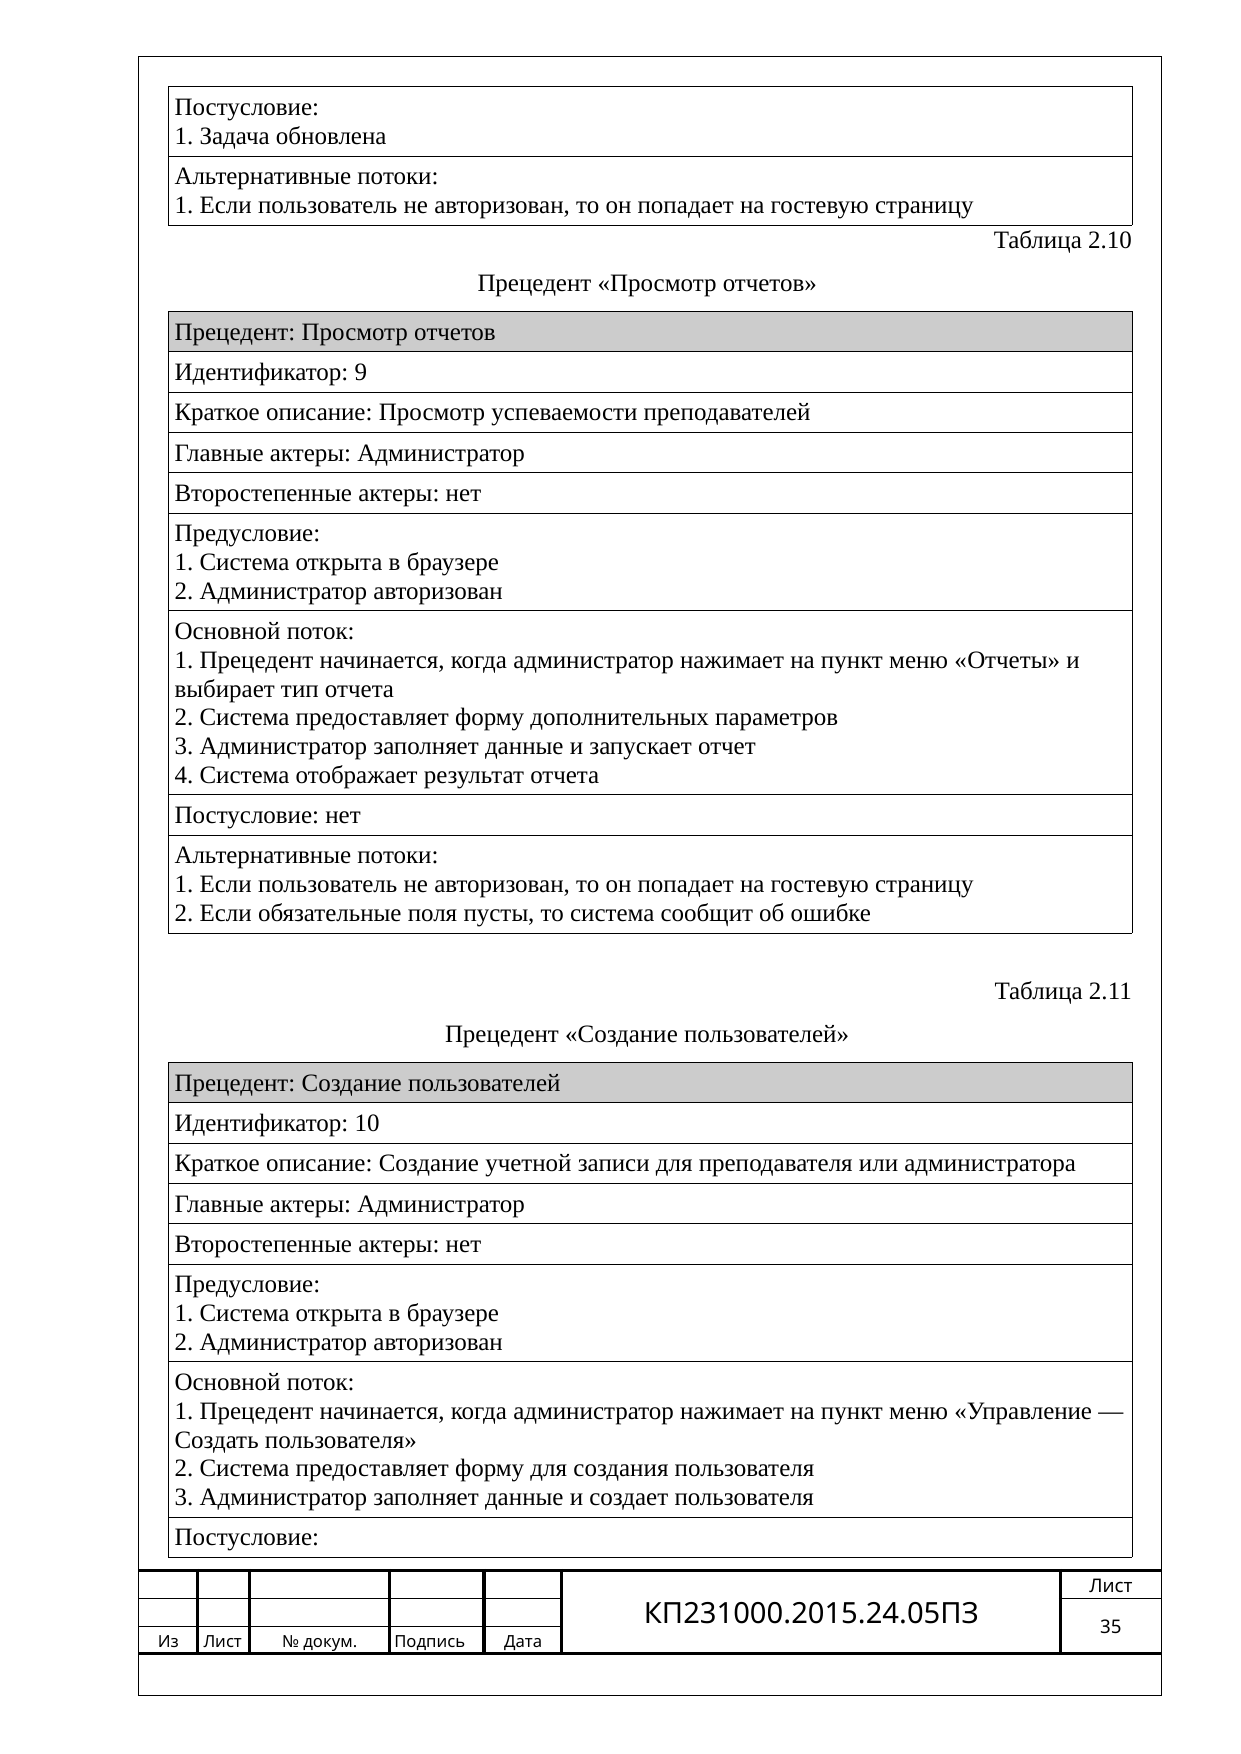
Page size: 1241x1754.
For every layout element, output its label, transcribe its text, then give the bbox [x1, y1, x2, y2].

table_cell Постусловие: нет [169, 795, 1132, 835]
table_cell Альтернативные потоки: 1. Если пользователь не авторизован, то он попадает на гостевую страницу 2. Если обязательные поля пусты, то система сообщит об ошибке [169, 836, 1132, 932]
table_cell Идентификатор: 9 [169, 352, 1132, 392]
text Таблица 2.11 [168, 976, 1132, 1004]
text Прецедент «Просмотр отчетов» [168, 268, 1132, 297]
table_cell Краткое описание: Создание учетной записи для преподавателя или администратора [169, 1144, 1132, 1183]
table_cell Основной поток: 1. Прецедент начинается, когда администратор нажимает на пункт меню «Управление — Создать пользователя» 2. Система предоставляет форму для создания пользователя 3. Администратор заполняет данные и создает пользователя [169, 1362, 1132, 1517]
table_cell Краткое описание: Просмотр успеваемости преподавателей [169, 393, 1132, 432]
table_cell Постусловие: 1. Задача обновлена [169, 87, 1132, 156]
table_cell Второстепенные актеры: нет [169, 1224, 1132, 1263]
table_cell Постусловие: [169, 1518, 1132, 1557]
table_cell Главные актеры: Администратор [169, 1184, 1132, 1223]
table_header Прецедент: Просмотр отчетов [169, 312, 1132, 351]
table_cell Предусловие: 1. Система открыта в браузере 2. Администратор авторизован [169, 1265, 1132, 1361]
table_cell Альтернативные потоки: 1. Если пользователь не авторизован, то он попадает на гостевую страницу [169, 157, 1132, 224]
text Таблица 2.10 [168, 226, 1132, 253]
table_cell Идентификатор: 10 [169, 1103, 1132, 1143]
text Прецедент «Создание пользователей» [168, 1019, 1132, 1048]
table_cell Основной поток: 1. Прецедент начинается, когда администратор нажимает на пункт меню «Отчеты» и выбирает тип отчета 2. Система предоставляет форму дополнительных параметров 3. Администратор заполняет данные и запускает отчет 4. Система отображает результат отчета [169, 611, 1132, 794]
table_cell Главные актеры: Администратор [169, 433, 1132, 472]
table_header Прецедент: Создание пользователей [169, 1063, 1132, 1102]
table_cell Предусловие: 1. Система открыта в браузере 2. Администратор авторизован [169, 514, 1132, 610]
table_cell Второстепенные актеры: нет [169, 473, 1132, 512]
